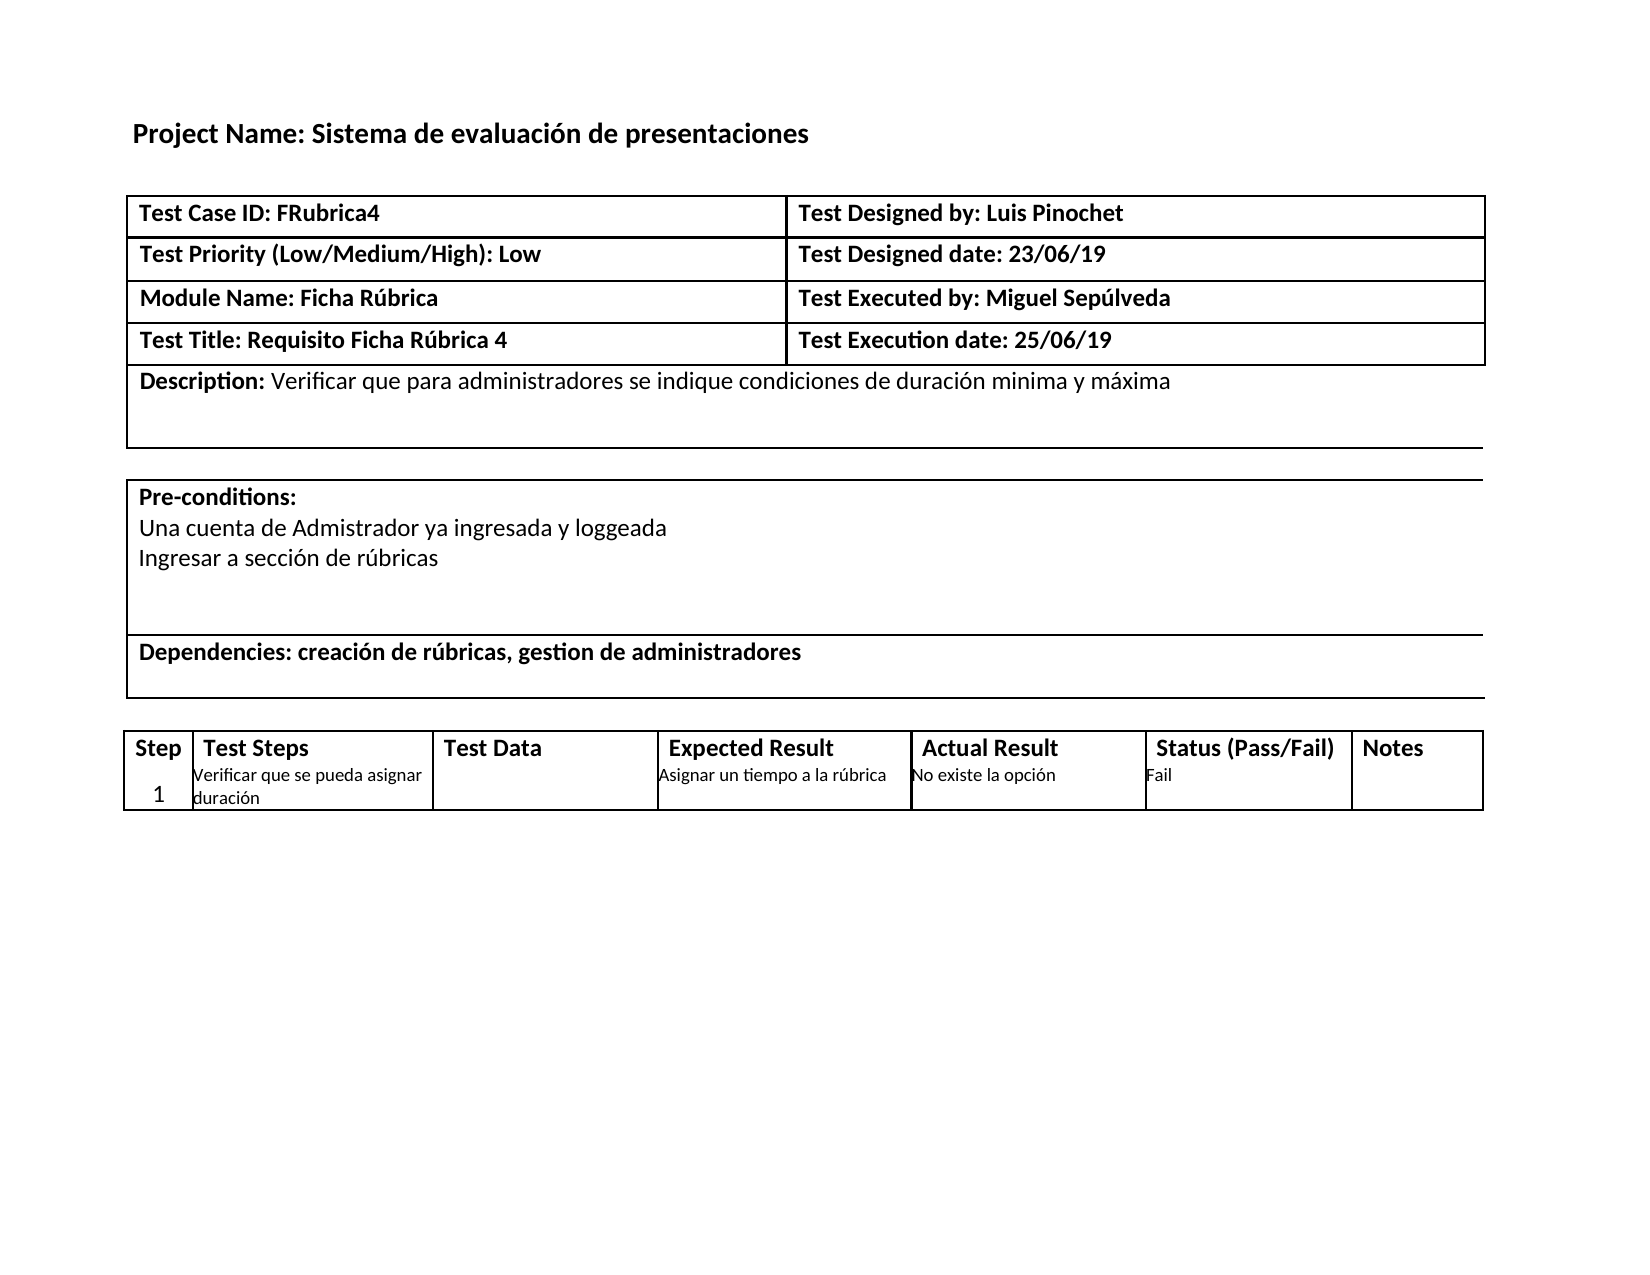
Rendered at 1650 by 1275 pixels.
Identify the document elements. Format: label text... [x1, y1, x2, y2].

table_cell Test Title: Requisito Ficha Rúbrica 4 [128, 324, 785, 363]
table_cell Test Designed date: 23/06/19 [788, 239, 1484, 280]
table_cell 1 [125, 763, 192, 809]
table_cell Test Executed by: Miguel Sepúlveda [788, 282, 1484, 322]
table_cell [434, 763, 657, 809]
table_cell [127, 449, 786, 479]
table_cell [127, 151, 1485, 195]
table_cell Test Priority (Low/Medium/High): Low [128, 239, 785, 280]
table_header Test Steps [194, 732, 432, 763]
table_cell Module Name: Ficha Rúbrica [128, 282, 785, 322]
table_cell Test Case ID: FRubrica4 [128, 197, 785, 236]
table_header Expected Result [659, 732, 910, 763]
table_header Test Data [434, 732, 657, 763]
table_cell Dependencies: creación de rúbricas, gestion de administradores [128, 634, 1485, 697]
table_header Step [125, 732, 192, 763]
table_cell [1353, 763, 1482, 809]
table_cell [786, 447, 1485, 479]
table_cell Description: Verificar que para administradores se indique condiciones de duración minima y máxima [128, 366, 1485, 447]
table_header Status (Pass/Fail) [1147, 732, 1351, 763]
table_header Notes [1353, 732, 1482, 763]
table_cell Test Execution date: 25/06/19 [788, 324, 1484, 363]
table_cell Pre-conditions: Una cuenta de Admistrador ya ingresada y loggeada Ingresar a sección de rúbricas [128, 479, 1485, 634]
table_cell Test Designed by: Luis Pinochet [788, 197, 1484, 236]
table_header Actual Result [913, 732, 1145, 763]
table_cell Asignar un tiempo a la rúbrica [659, 763, 910, 809]
table_cell Fail [1147, 763, 1351, 809]
table_header Project Name: Sistema de evaluación de presentaciones [127, 105, 1485, 151]
table_cell No existe la opción [913, 763, 1145, 809]
table_cell Verificar que se pueda asignar duración [194, 763, 432, 809]
